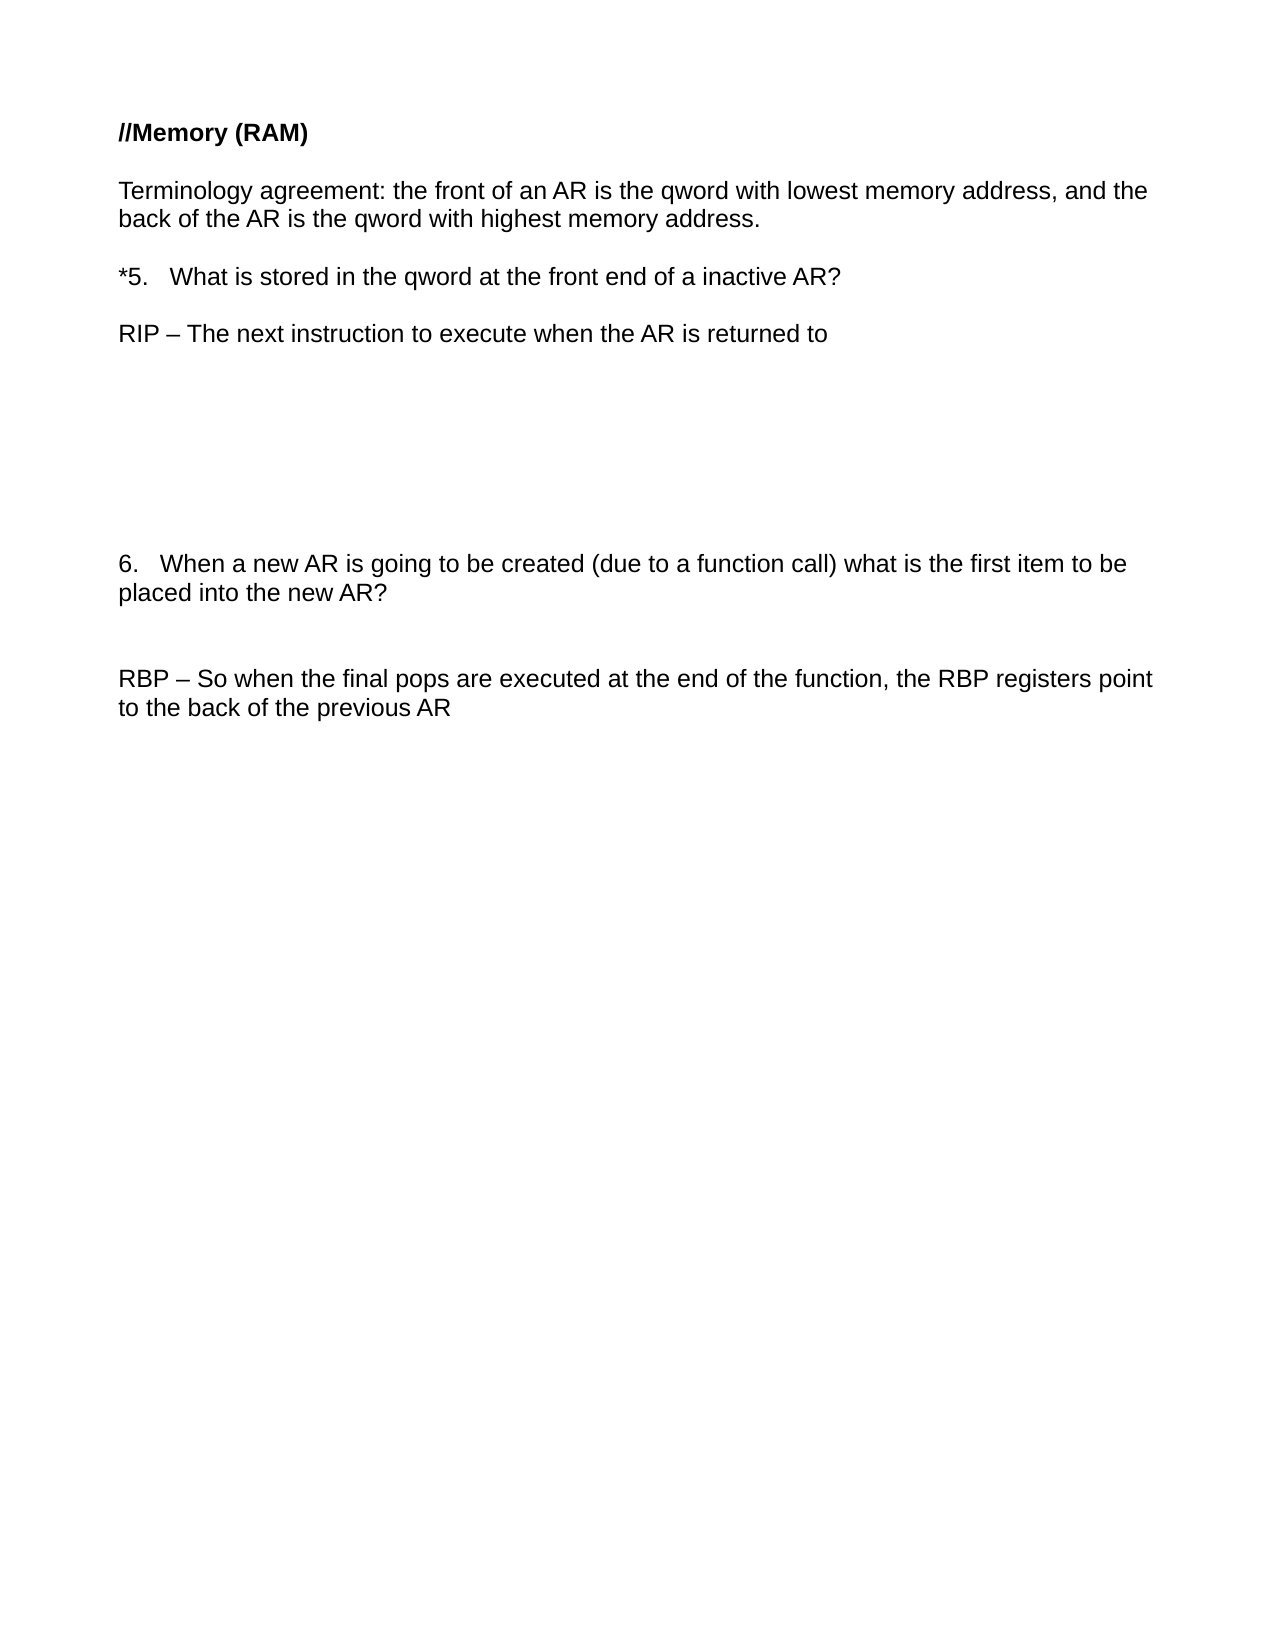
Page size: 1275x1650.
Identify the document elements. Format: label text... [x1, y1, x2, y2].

text RBP – So when the final pops are executed at the end of the function, the RBP registers point to the back of the previous AR [118, 664, 1157, 722]
text 6. When a new AR is going to be created (due to a function call) what is the first item to be placed into the new AR? [118, 549, 1157, 607]
text //Memory (RAM) [118, 118, 1157, 147]
text Terminology agreement: the front of an AR is the qword with lowest memory address, and the back of the AR is the qword with highest memory address. [118, 176, 1157, 233]
text RIP – The next instruction to execute when the AR is returned to [118, 319, 1157, 348]
text *5. What is stored in the qword at the front end of a inactive AR? [118, 262, 1157, 291]
